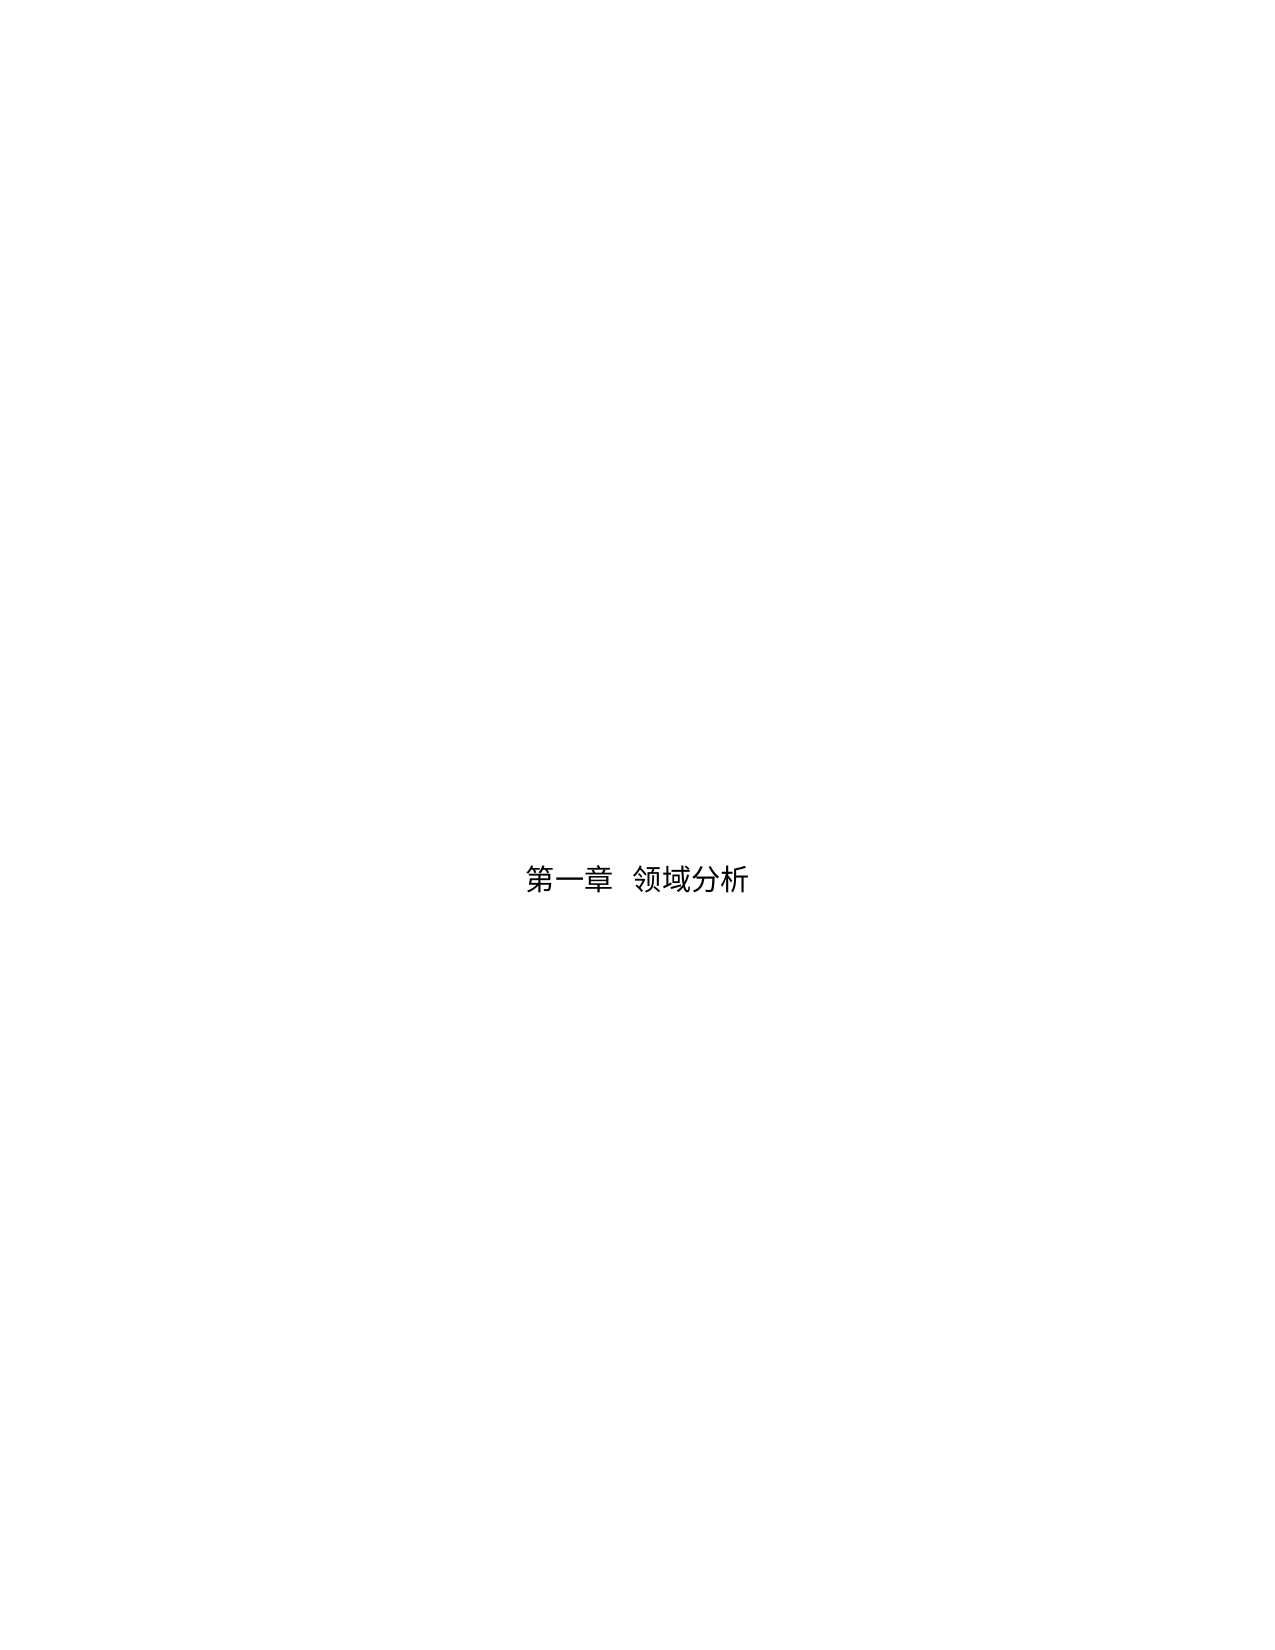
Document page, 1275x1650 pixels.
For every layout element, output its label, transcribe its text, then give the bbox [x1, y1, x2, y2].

subtitle 第一章 领域分析 [118, 857, 1157, 899]
